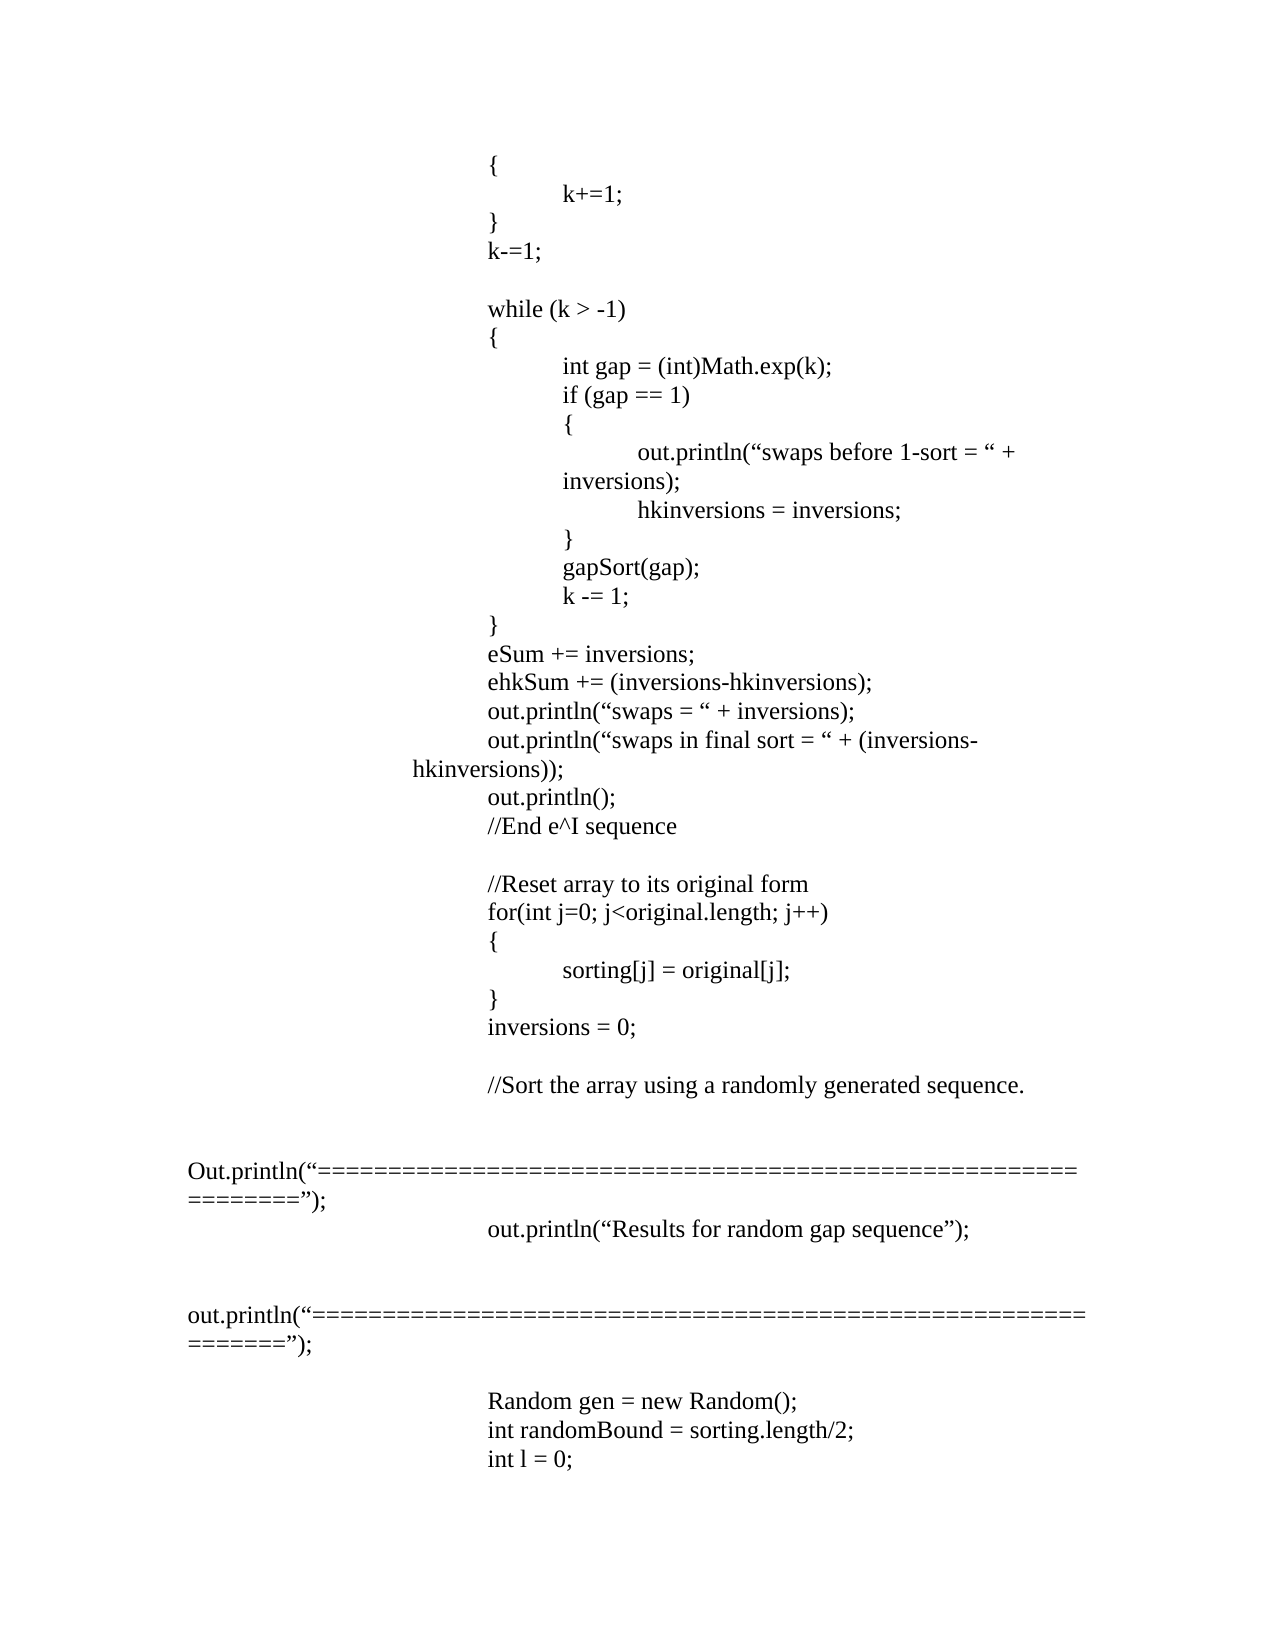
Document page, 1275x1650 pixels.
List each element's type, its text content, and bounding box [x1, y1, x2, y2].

text //Reset array to its original form [187, 869, 1087, 897]
text out.println(“swaps in final sort = “ + (inversions-hkinversions)); [412, 725, 1087, 782]
text out.println(“==============================================================”); [187, 1242, 1087, 1357]
text inversions = 0; [187, 1012, 1087, 1041]
text } [187, 524, 1087, 552]
text ehkSum += (inversions-hkinversions); [187, 667, 1087, 696]
text out.println(“Results for random gap sequence”); [187, 1214, 1087, 1242]
text hkinversions = inversions; [187, 495, 1087, 524]
text while (k > -1) [187, 294, 1087, 322]
text Random gen = new Random(); [187, 1386, 1087, 1415]
text } [187, 207, 1087, 236]
text //Sort the array using a randomly generated sequence. [187, 1070, 1087, 1099]
text if (gap == 1) [187, 380, 1087, 409]
text k -= 1; [187, 581, 1087, 610]
text int gap = (int)Math.exp(k); [187, 351, 1087, 380]
text k+=1; [187, 179, 1087, 207]
text { [187, 926, 1087, 955]
text { [187, 150, 1087, 179]
text k-=1; [187, 236, 1087, 265]
text { [187, 322, 1087, 351]
text for(int j=0; j<original.length; j++) [187, 897, 1087, 926]
text eSum += inversions; [187, 639, 1087, 667]
text out.println(); [187, 782, 1087, 811]
text } [187, 984, 1087, 1012]
text Out.println(“==============================================================”); [187, 1099, 1087, 1214]
text //End e^I sequence [187, 811, 1087, 840]
text out.println(“swaps = “ + inversions); [187, 696, 1087, 725]
text out.println(“swaps before 1-sort = “ + inversions); [562, 437, 1087, 495]
text { [187, 409, 1087, 437]
text gapSort(gap); [187, 552, 1087, 581]
text int randomBound = sorting.length/2; [187, 1415, 1087, 1444]
text int l = 0; [187, 1444, 1087, 1472]
text } [187, 610, 1087, 639]
text sorting[j] = original[j]; [187, 955, 1087, 984]
